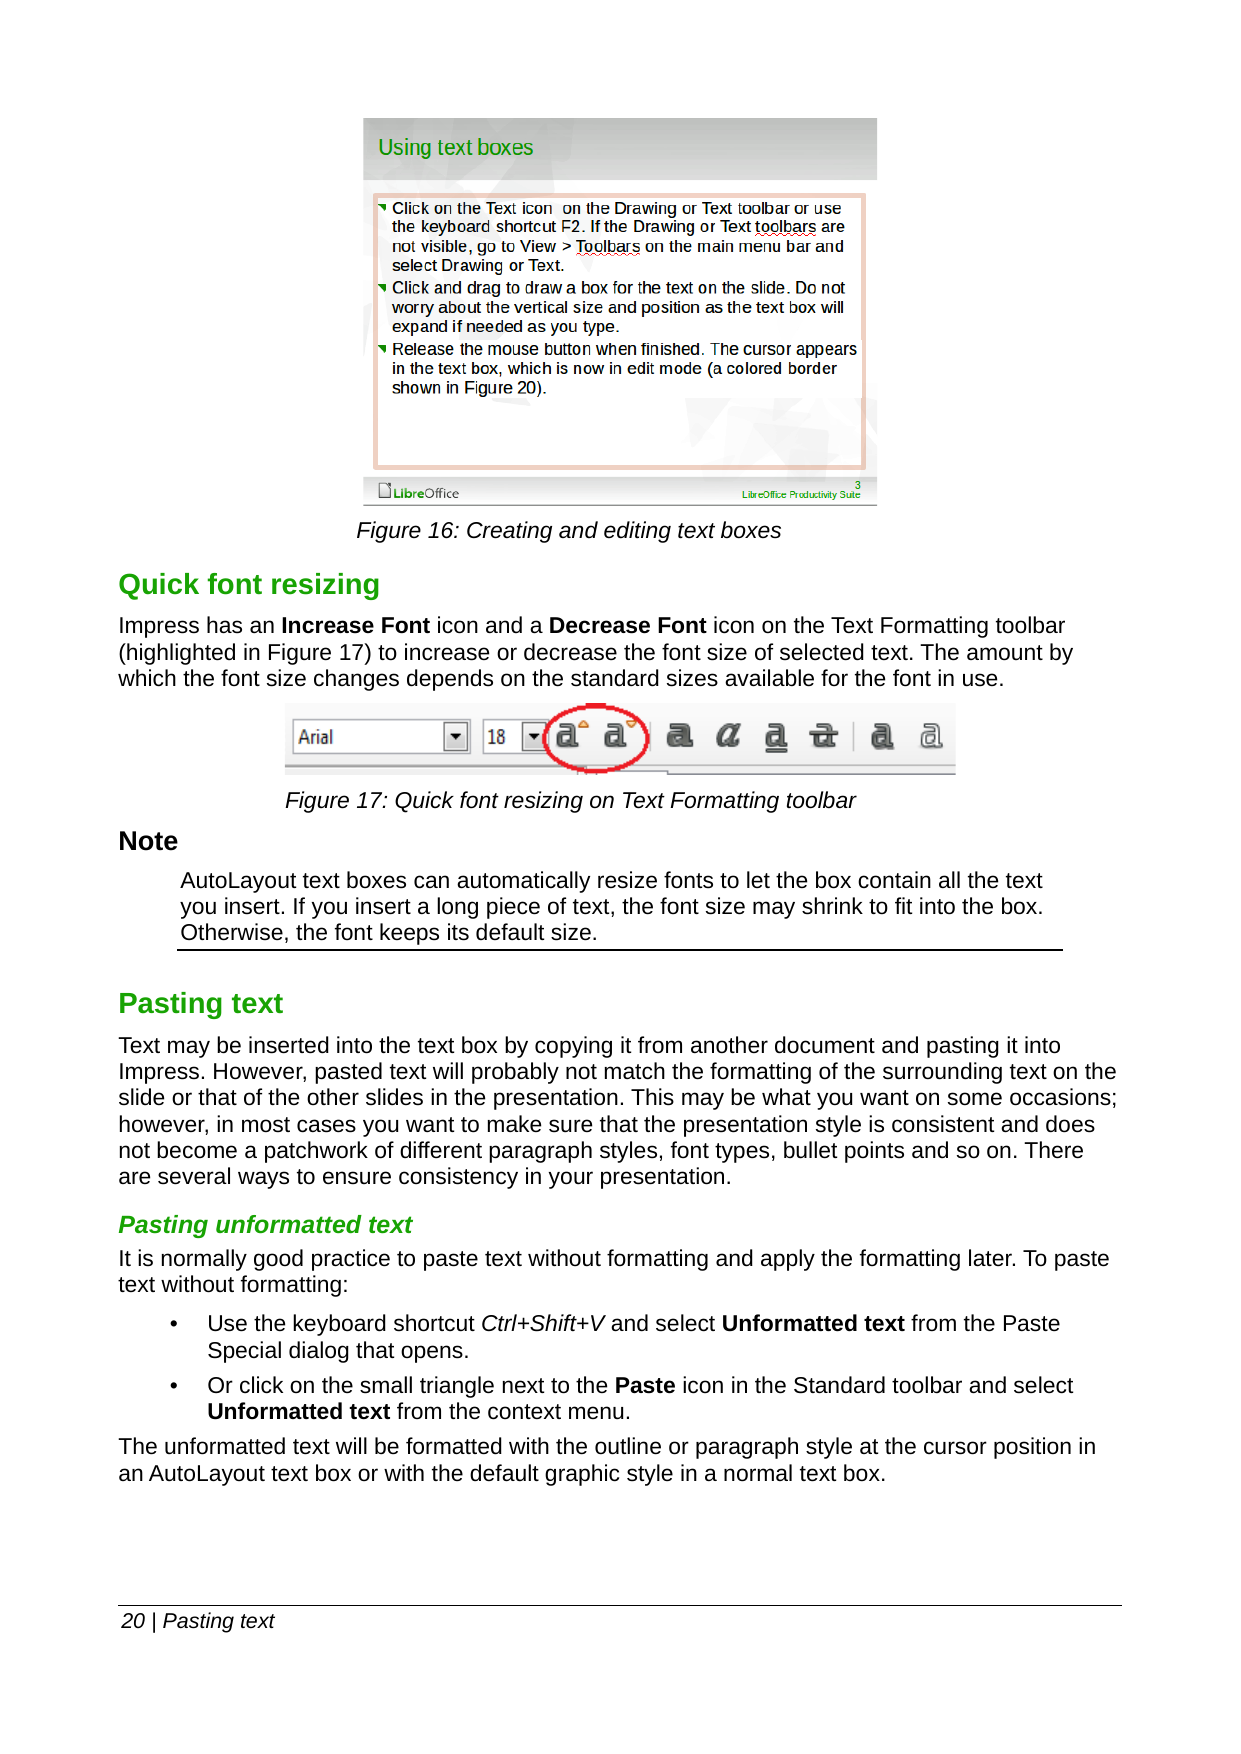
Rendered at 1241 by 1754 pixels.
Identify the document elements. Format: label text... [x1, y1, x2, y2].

subtitle Pasting unformatted text [118, 1210, 1122, 1239]
subtitle Pasting text [118, 986, 1122, 1020]
subtitle Note [118, 825, 1122, 856]
list Or click on the small triangle next to the Paste icon in the Standard toolbar and select Unformatted text from the context menu. [169, 1372, 1122, 1424]
text Text may be inserted into the text box by copying it from another document and pasting it into Impress. However, pasted text will probably not match the formatting of the surrounding text on the slide or that of the other slides in the presentation. This may be what you want on some occasions; however, in most cases you want to make sure that the presentation style is consistent and does not become a patchwork of different paragraph styles, font types, bullet points and so on. There are several ways to ensure consistency in your presentation. [118, 1032, 1122, 1190]
text The unformatted text will be formatted with the outline or paragraph style at the cursor position in an AutoLayout text box or with the default graphic style in a normal text box. [118, 1433, 1122, 1486]
text Figure 17: Quick font resizing on Text Formatting toolbar [285, 787, 956, 813]
picture [284, 703, 956, 775]
subtitle Quick font resizing [118, 567, 1122, 601]
list Use the keyboard shortcut Ctrl+Shift+V and select Unformatted text from the Paste Special dialog that opens. [169, 1310, 1122, 1363]
text Figure 16: Creating and editing text boxes [356, 517, 884, 543]
picture [363, 118, 878, 506]
text Impress has an Increase Font icon and a Decrease Font icon on the Text Formatting toolbar (highlighted in Figure 17) to increase or decrease the font size of selected text. The amount by which the font size changes depends on the standard sizes available for the font in use. [118, 612, 1122, 691]
text AutoLayout text boxes can automatically resize fonts to let the box contain all the text you insert. If you insert a long piece of text, the font size may shrink to fit into the box. Otherwise, the font keeps its default size. [177, 864, 1063, 949]
list It is normally good practice to paste text without formatting and apply the formatting later. To paste text without formatting: [118, 1245, 1122, 1298]
